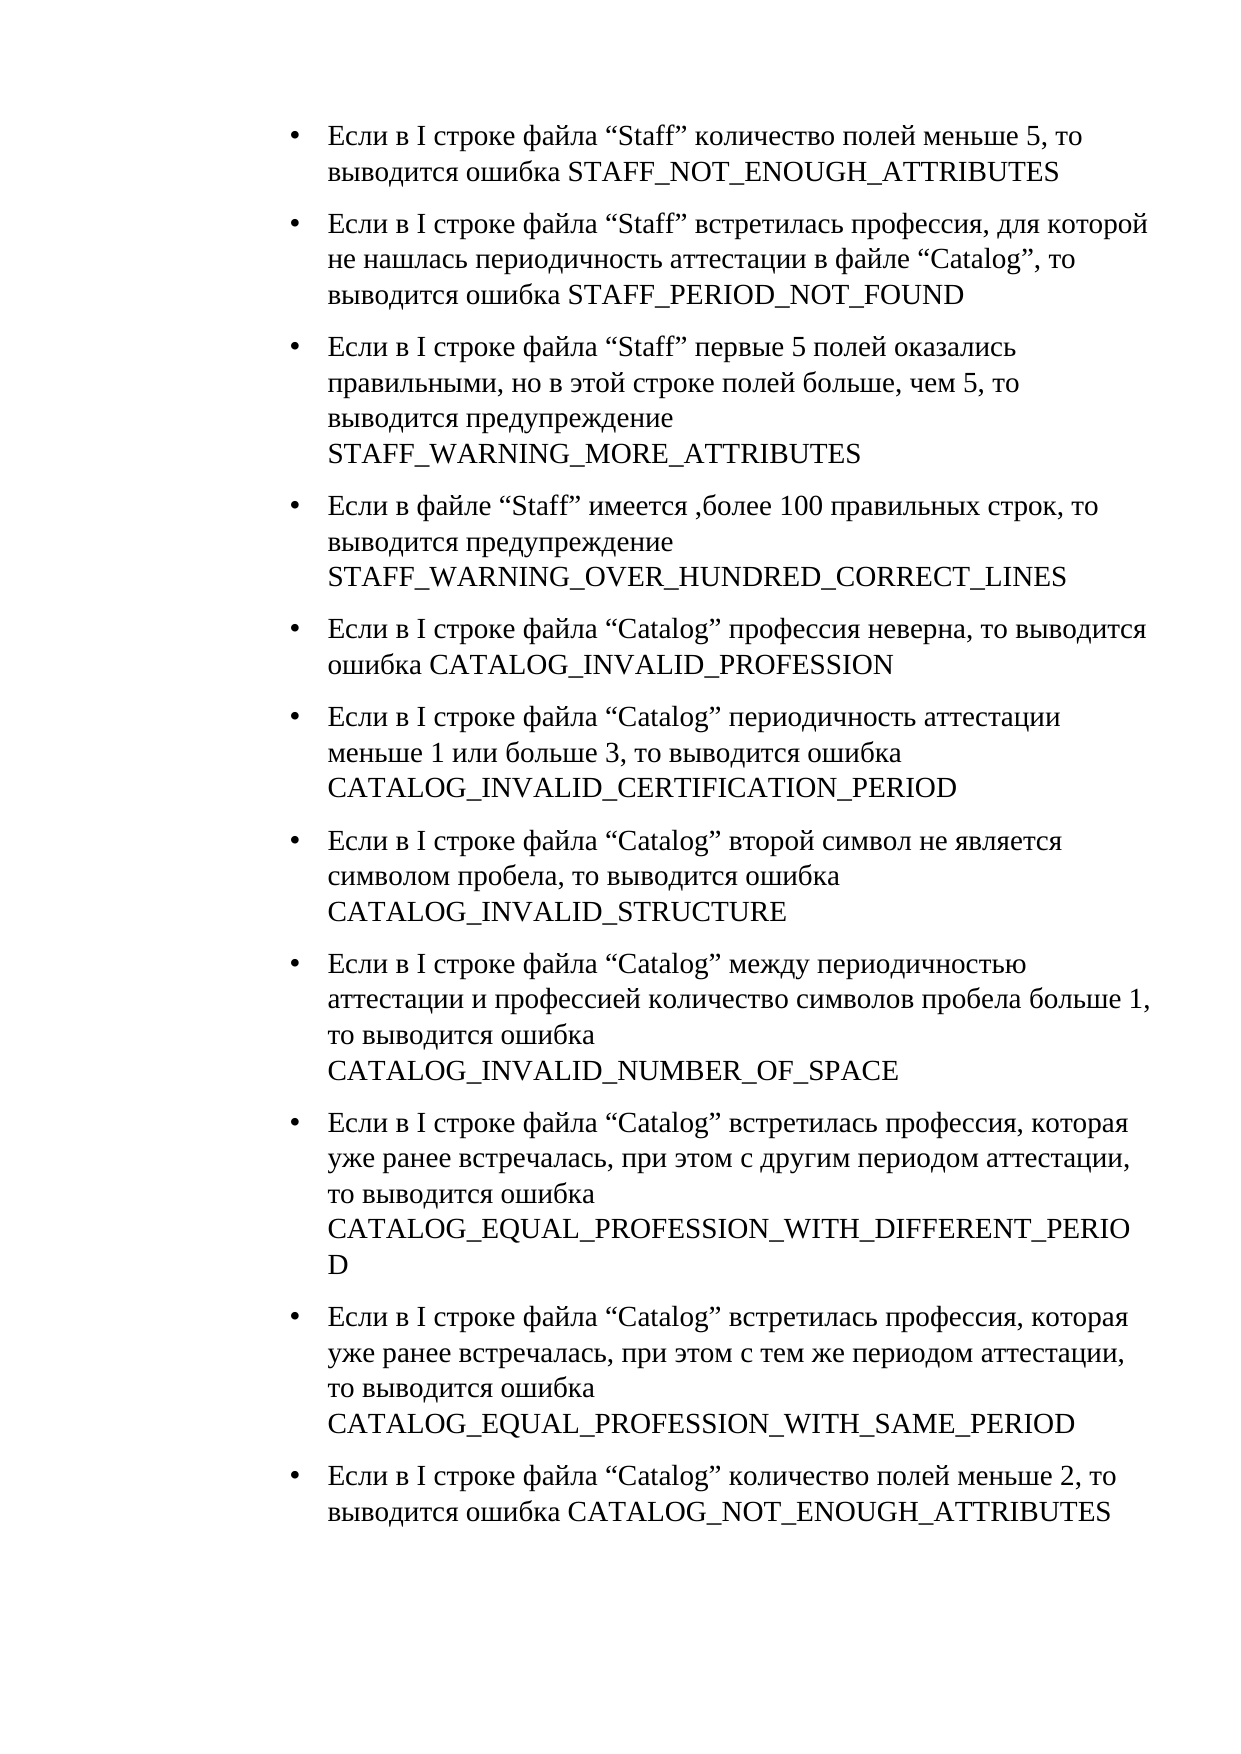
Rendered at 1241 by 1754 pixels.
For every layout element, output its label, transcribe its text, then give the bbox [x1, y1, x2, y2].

list Если в I строке файла “Catalog” количество полей меньше 2, то выводится ошибка CATALOG_NOT_ENOUGH_ATTRIBUTES [290, 1458, 1152, 1527]
list Если в I строке файла “Staff” первые 5 полей оказались правильными, но в этой строке полей больше, чем 5, то выводится предупреждение STAFF_WARNING_MORE_ATTRIBUTES [290, 329, 1152, 469]
list Если в I строке файла “Catalog” встретилась профессия, которая уже ранее встречалась, при этом с другим периодом аттестации, то выводится ошибка CATALOG_EQUAL_PROFESSION_WITH_DIFFERENT_PERIOD [290, 1105, 1152, 1281]
list Если в I строке файла “Staff” количество полей меньше 5, то выводится ошибка STAFF_NOT_ENOUGH_ATTRIBUTES [290, 118, 1152, 187]
list Если в файле “Staff” имеется ,более 100 правильных строк, то выводится предупреждение STAFF_WARNING_OVER_HUNDRED_CORRECT_LINES [290, 488, 1152, 593]
list Если в I строке файла “Catalog” второй символ не является символом пробела, то выводится ошибка CATALOG_INVALID_STRUCTURE [290, 823, 1152, 927]
list Если в I строке файла “Catalog” встретилась профессия, которая уже ранее встречалась, при этом с тем же периодом аттестации, то выводится ошибка CATALOG_EQUAL_PROFESSION_WITH_SAME_PERIOD [290, 1299, 1152, 1439]
list Если в I строке файла “Catalog” периодичность аттестации меньше 1 или больше 3, то выводится ошибка CATALOG_INVALID_CERTIFICATION_PERIOD [290, 699, 1152, 804]
list Если в I строке файла “Catalog” между периодичностью аттестации и профессией количество символов пробела больше 1, то выводится ошибка CATALOG_INVALID_NUMBER_OF_SPACE [290, 946, 1152, 1086]
list Если в I строке файла “Catalog” профессия неверна, то выводится ошибка CATALOG_INVALID_PROFESSION [290, 611, 1152, 681]
list Если в I строке файла “Staff” встретилась профессия, для которой не нашлась периодичность аттестации в файле “Catalog”, то выводится ошибка STAFF_PERIOD_NOT_FOUND [290, 206, 1152, 311]
